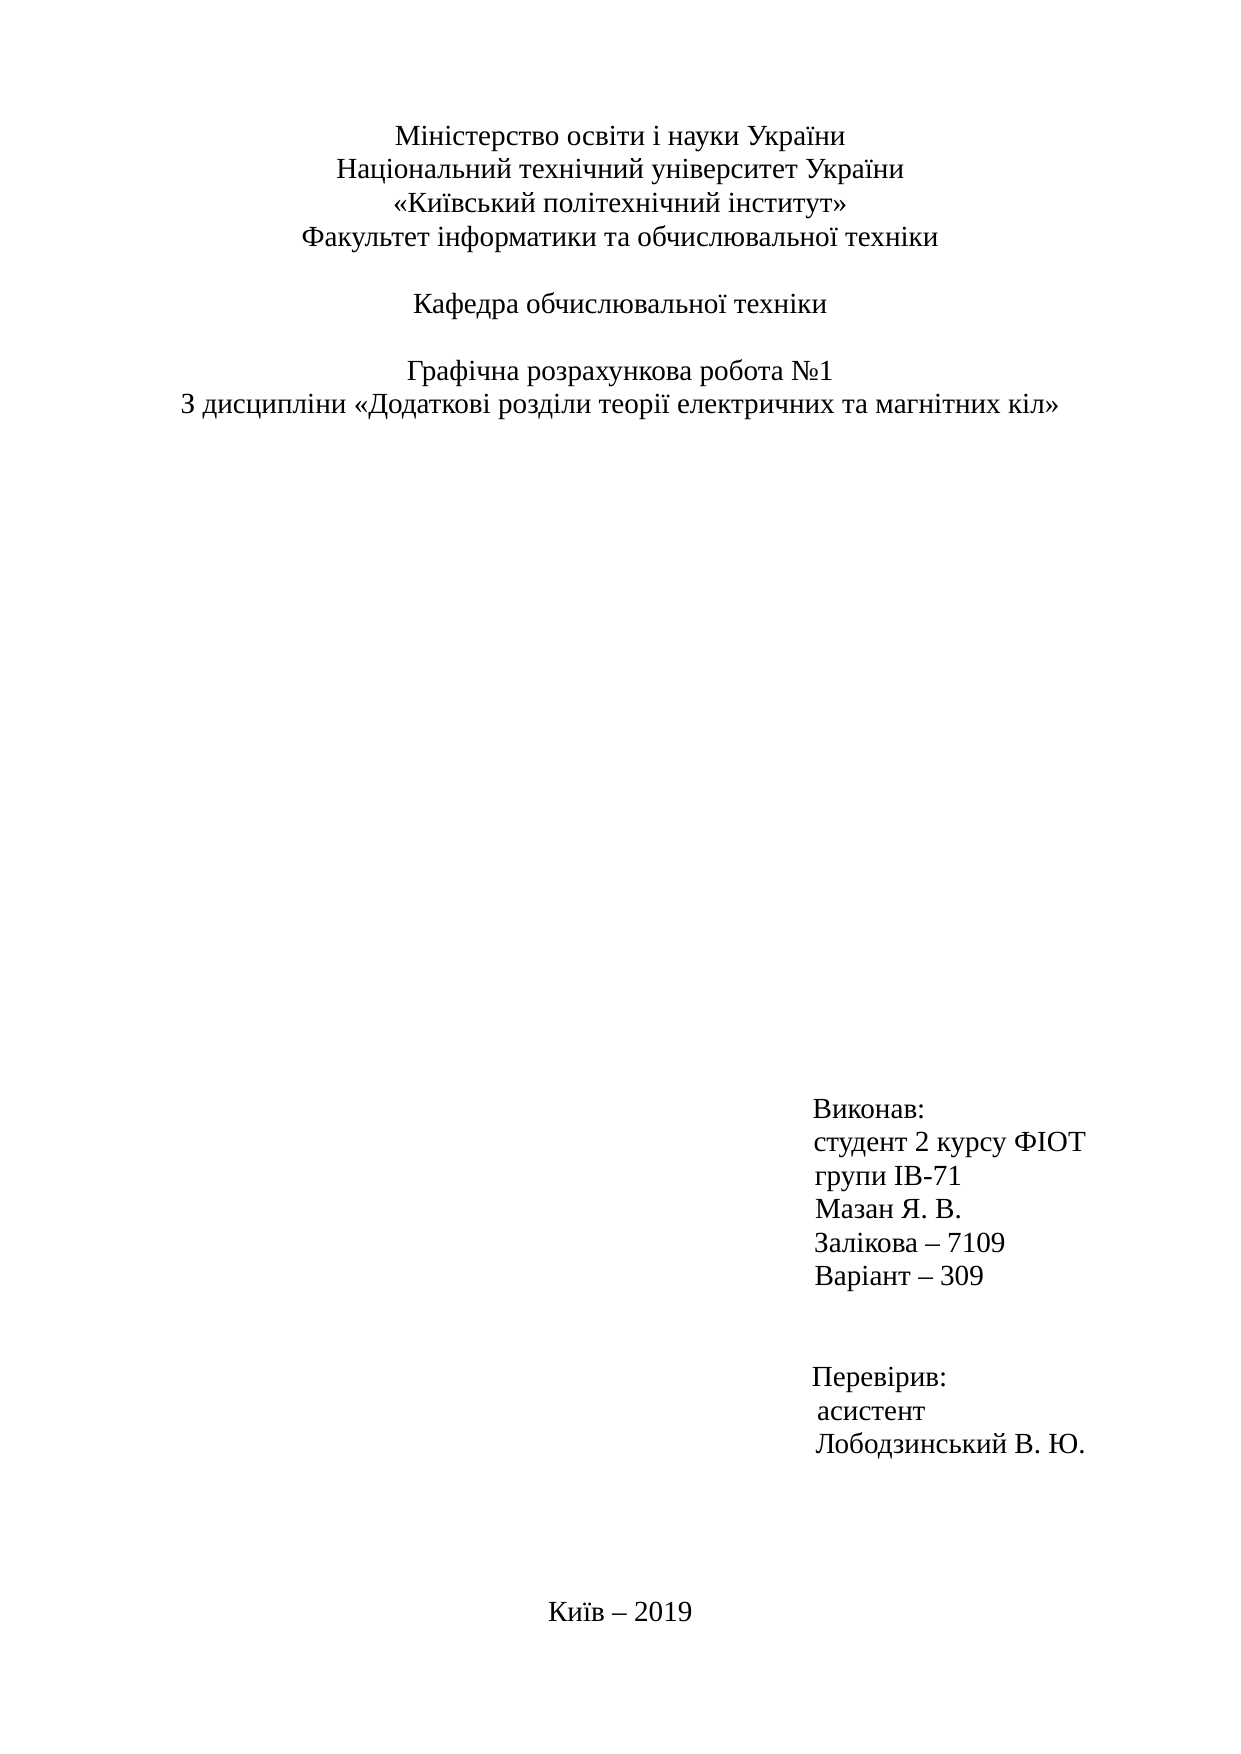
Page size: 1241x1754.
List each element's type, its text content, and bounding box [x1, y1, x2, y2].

text Варіант – 309 [118, 1258, 1122, 1292]
text «Київський політехнічний інститут» [118, 185, 1122, 219]
text групи ІВ-71 [118, 1158, 1122, 1191]
text Лободзинський В. Ю. [118, 1426, 1122, 1460]
text Факультет інформатики та обчислювальної техніки [118, 219, 1122, 252]
text Міністерство освіти і науки України [118, 118, 1122, 152]
text Кафедра обчислювальної техніки [118, 286, 1122, 319]
text Національний технічний університет України [118, 152, 1122, 185]
text Київ – 2019 [118, 1594, 1122, 1627]
text студент 2 курсу ФІОТ [118, 1124, 1122, 1158]
text Мазан Я. В. [118, 1191, 1122, 1225]
text асистент [118, 1393, 1122, 1426]
text Виконав: [118, 1091, 1122, 1124]
text З дисципліни «Додаткові розділи теорії електричних та магнітних кіл» [118, 386, 1122, 420]
text Залікова – 7109 [118, 1225, 1122, 1258]
text Перевірив: [118, 1359, 1122, 1393]
text Графічна розрахункова робота №1 [118, 353, 1122, 386]
